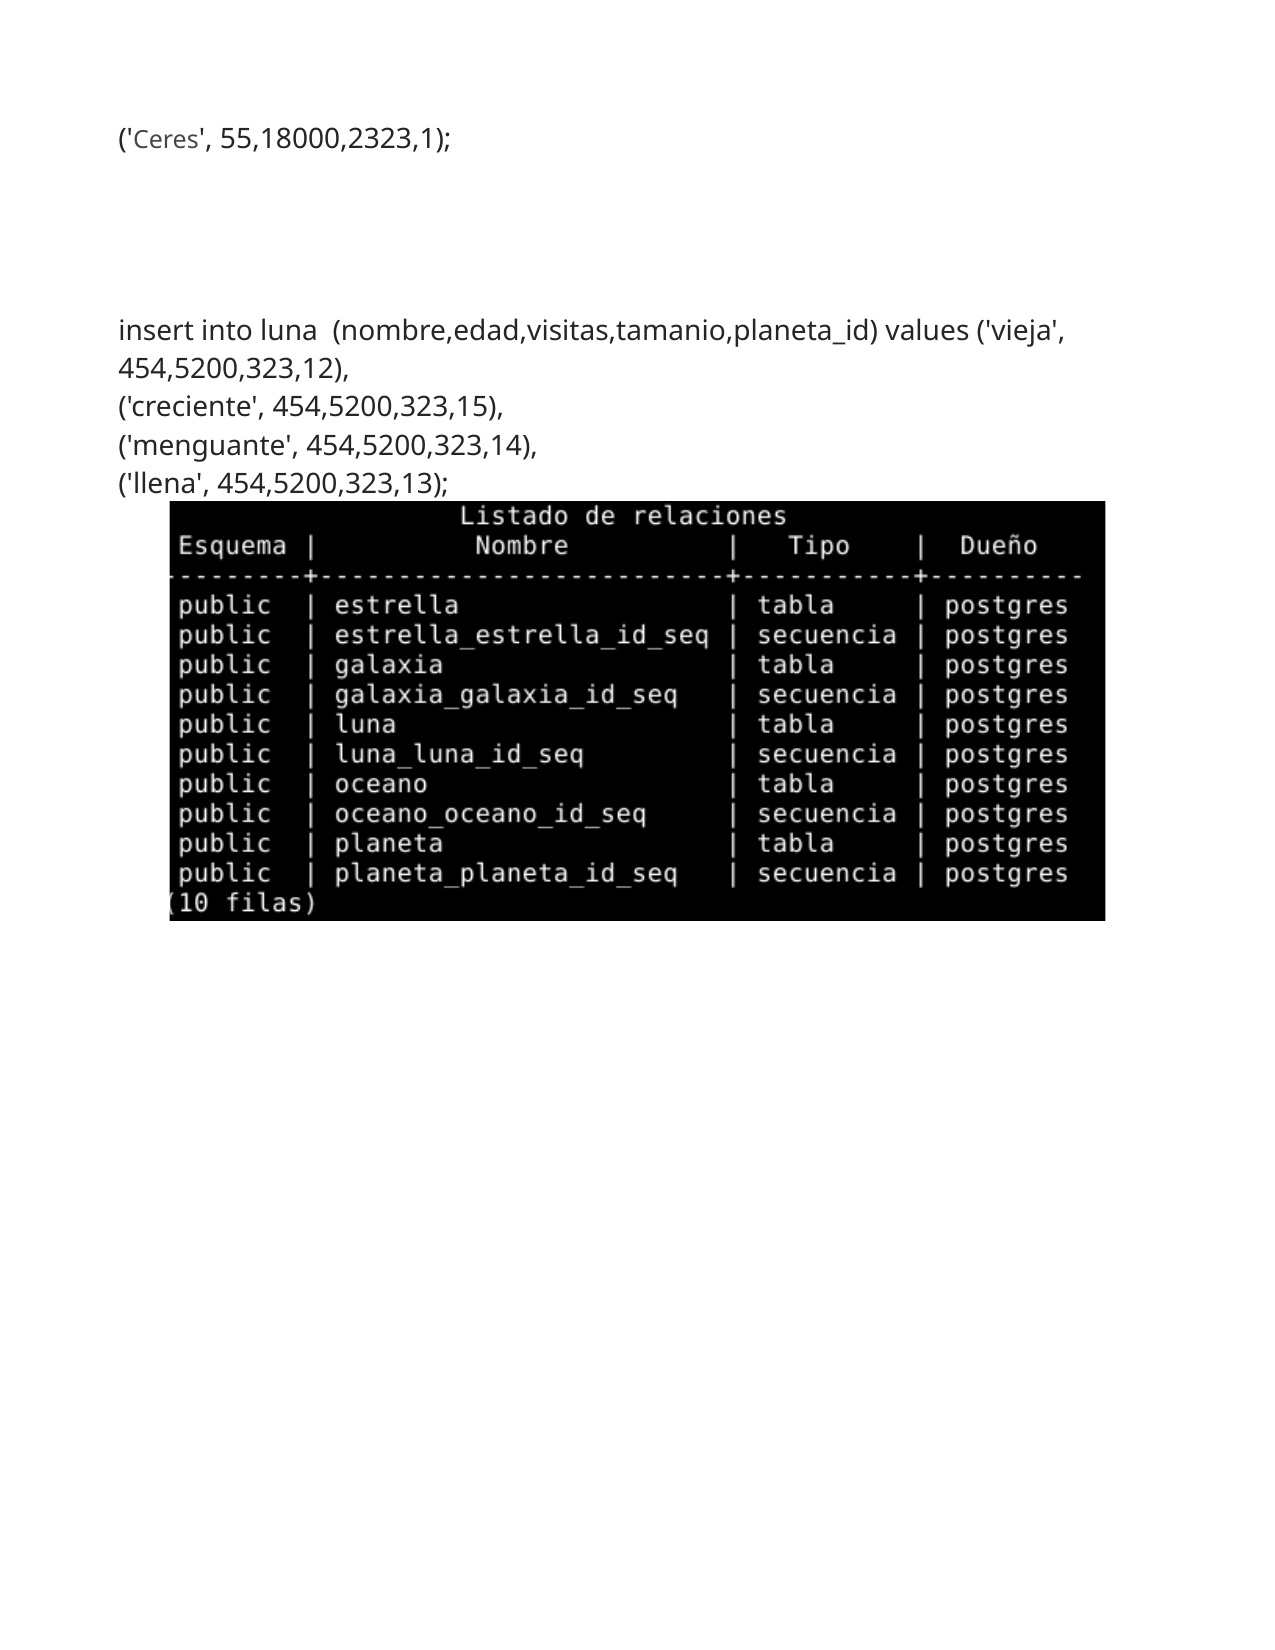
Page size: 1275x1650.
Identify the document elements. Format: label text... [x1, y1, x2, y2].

picture [169, 501, 1106, 921]
text insert into luna (nombre,edad,visitas,tamanio,planeta_id) values ('vieja', 454,5200,323,12), [118, 310, 1157, 386]
text ('llena', 454,5200,323,13); [118, 463, 1157, 501]
text ('creciente', 454,5200,323,15), [118, 386, 1157, 425]
text ('Ceres', 55,18000,2323,1); [118, 118, 1157, 156]
text ('menguante', 454,5200,323,14), [118, 425, 1157, 463]
